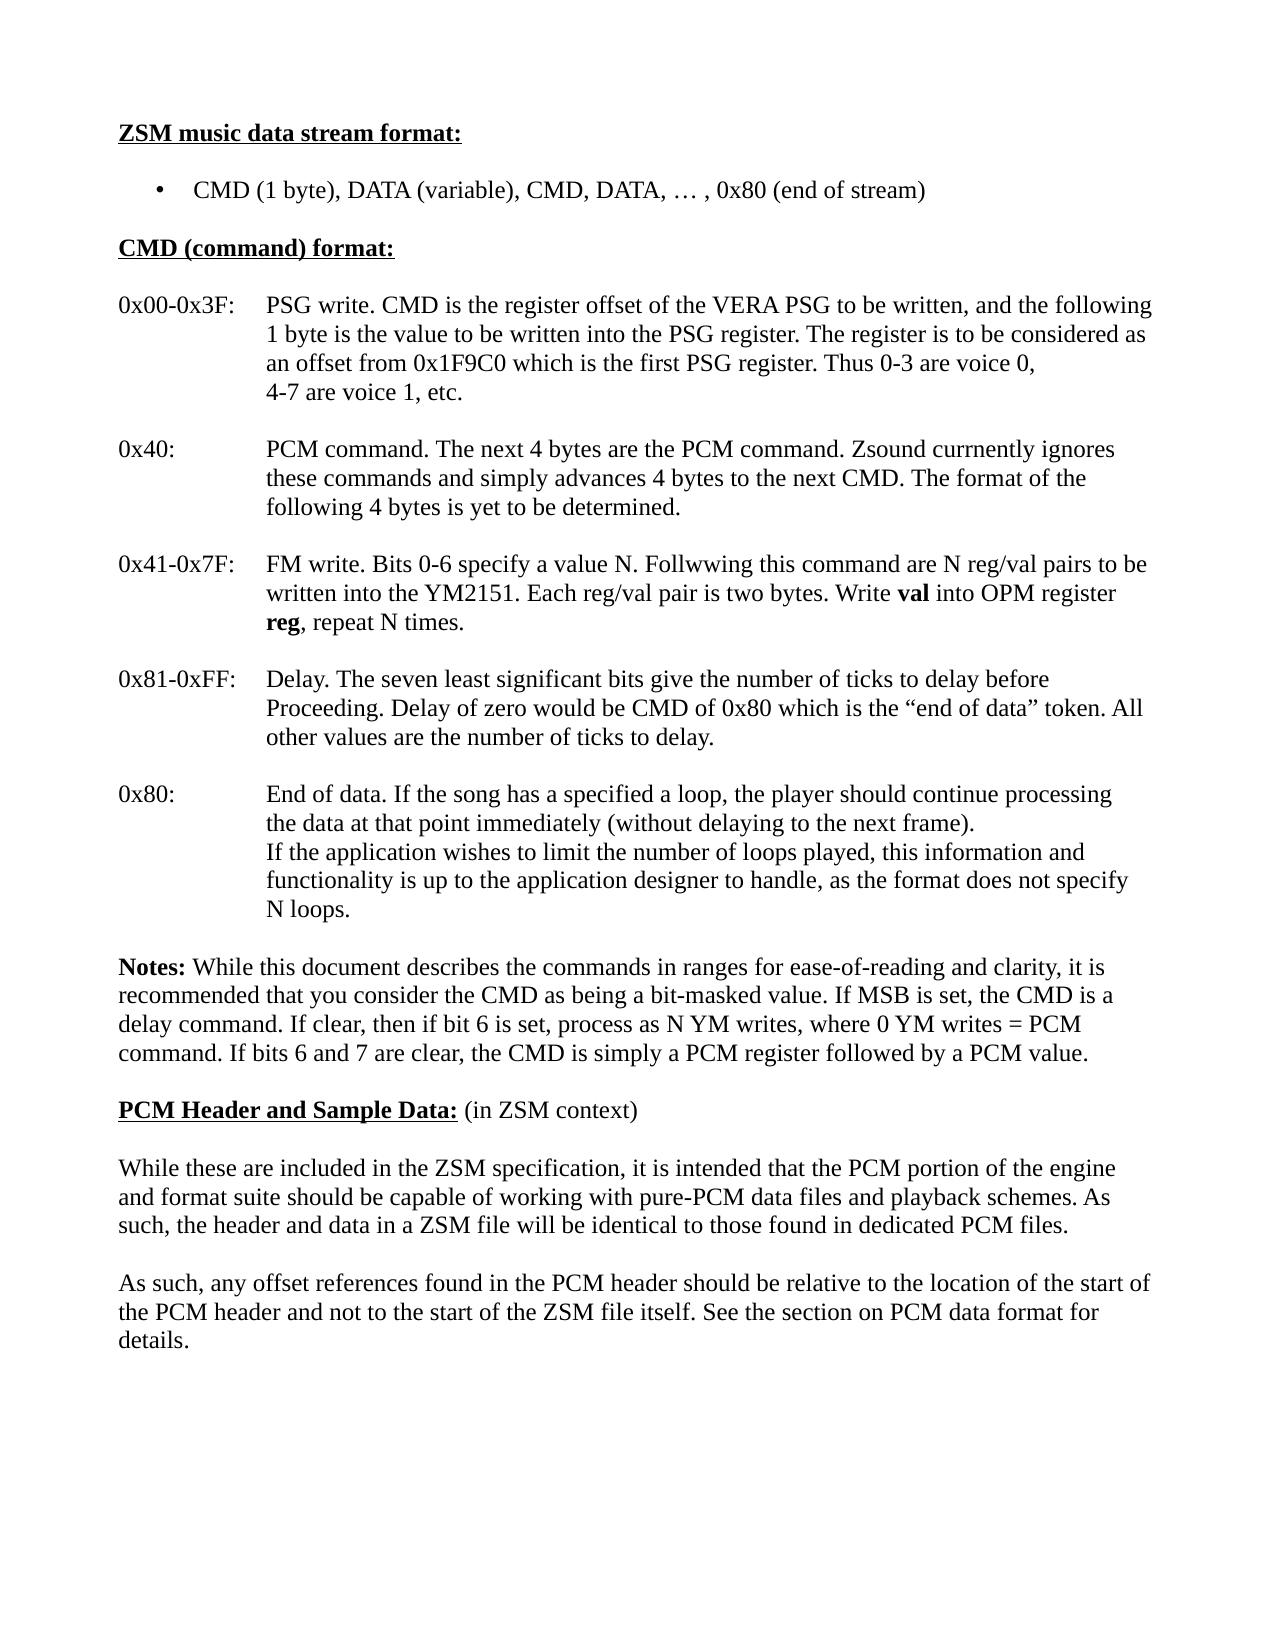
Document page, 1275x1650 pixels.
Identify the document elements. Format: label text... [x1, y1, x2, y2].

text written into the YM2151. Each reg/val pair is two bytes. Write val into OPM register reg, repeat N times. [118, 578, 1157, 636]
text N loops. [118, 894, 1157, 923]
text other values are the number of ticks to delay. [118, 722, 1157, 751]
text PCM Header and Sample Data: (in ZSM context) [118, 1096, 1157, 1124]
text CMD (command) format: [118, 233, 1157, 262]
text If the application wishes to limit the number of loops played, this information and [118, 837, 1157, 866]
text 4-7 are voice 1, etc. [118, 377, 1157, 406]
text functionality is up to the application designer to handle, as the format does not specify [118, 866, 1157, 894]
text ZSM music data stream format: [118, 118, 1157, 147]
text 1 byte is the value to be written into the PSG register. The register is to be considered as [118, 319, 1157, 348]
text 0x00-0x3F: PSG write. CMD is the register offset of the VERA PSG to be written, and the following [118, 291, 1157, 319]
text 0x41-0x7F: FM write. Bits 0-6 specify a value N. Follwwing this command are N reg/val pairs to be [118, 549, 1157, 578]
text 0x80: End of data. If the song has a specified a loop, the player should continue processing [118, 779, 1157, 808]
text While these are included in the ZSM specification, it is intended that the PCM portion of the engine and format suite should be capable of working with pure-PCM data files and playback schemes. As such, the header and data in a ZSM file will be identical to those found in dedicated PCM files. [118, 1153, 1157, 1239]
text an offset from 0x1F9C0 which is the first PSG register. Thus 0-3 are voice 0, [118, 348, 1157, 377]
text Proceeding. Delay of zero would be CMD of 0x80 which is the “end of data” token. All [118, 693, 1157, 722]
text these commands and simply advances 4 bytes to the next CMD. The format of the [118, 463, 1157, 492]
text As such, any offset references found in the PCM header should be relative to the location of the start of the PCM header and not to the start of the ZSM file itself. See the section on PCM data format for details. [118, 1268, 1157, 1354]
text following 4 bytes is yet to be determined. [118, 492, 1157, 521]
text 0x81-0xFF: Delay. The seven least significant bits give the number of ticks to delay before [118, 664, 1157, 693]
text the data at that point immediately (without delaying to the next frame). [118, 808, 1157, 837]
text Notes: While this document describes the commands in ranges for ease-of-reading and clarity, it is recommended that you consider the CMD as being a bit-masked value. If MSB is set, the CMD is a delay command. If clear, then if bit 6 is set, process as N YM writes, where 0 YM writes = PCM command. If bits 6 and 7 are clear, the CMD is simply a PCM register followed by a PCM value. [118, 952, 1157, 1067]
list CMD (1 byte), DATA (variable), CMD, DATA, … , 0x80 (end of stream) [156, 176, 1157, 204]
text 0x40: PCM command. The next 4 bytes are the PCM command. Zsound currnently ignores [118, 434, 1157, 463]
